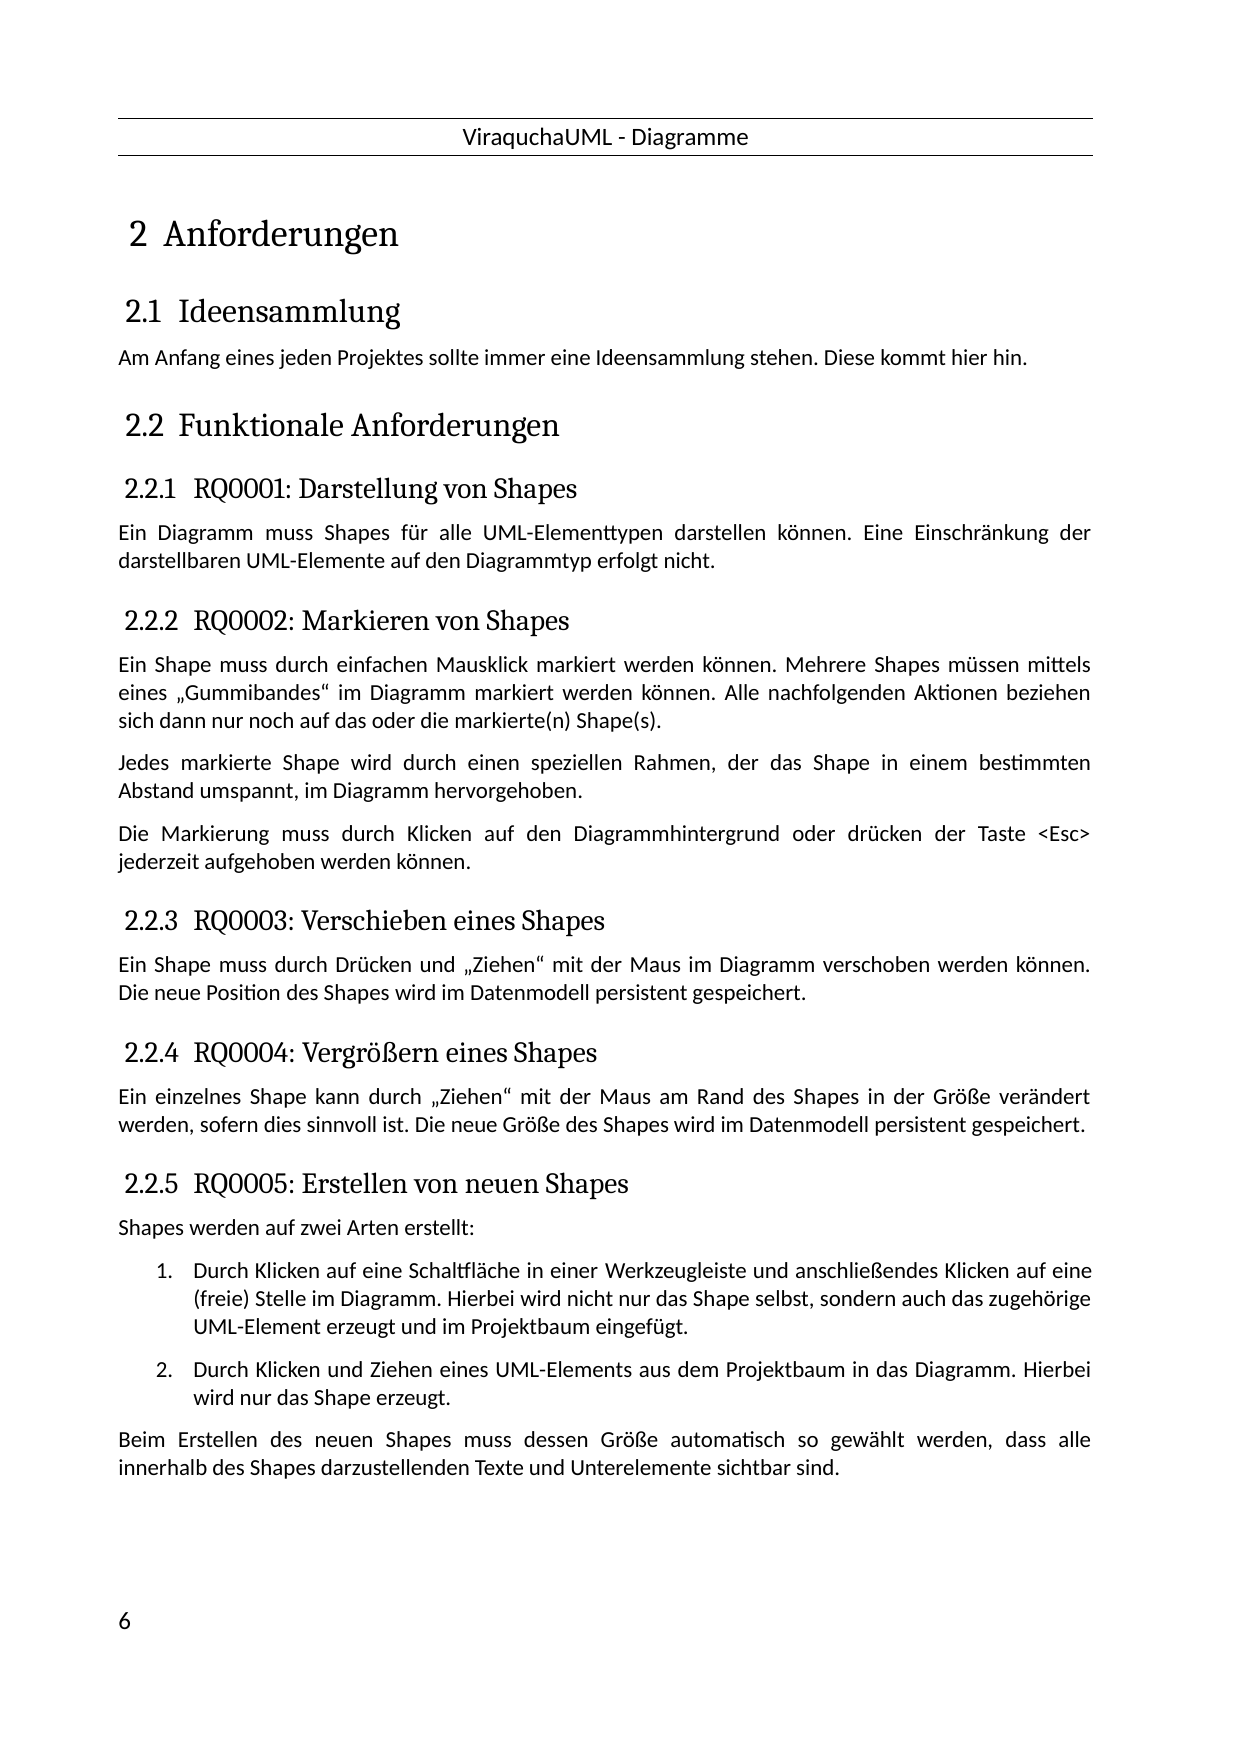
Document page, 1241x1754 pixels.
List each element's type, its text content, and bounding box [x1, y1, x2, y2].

subtitle RQ0004: Vergrößern eines Shapes [118, 1036, 1093, 1069]
text Ein Shape muss durch Drücken und „Ziehen“ mit der Maus im Diagramm verschoben werden können. Die neue Position des Shapes wird im Datenmodell persistent gespeichert. [118, 951, 1093, 1007]
text Ein Shape muss durch einfachen Mausklick markiert werden können. Mehrere Shapes müssen mittels eines „Gummibandes“ im Diagramm markiert werden können. Alle nachfolgenden Aktionen beziehen sich dann nur noch auf das oder die markierte(n) Shape(s). [118, 650, 1093, 734]
subtitle RQ0002: Markieren von Shapes [118, 603, 1093, 637]
text Ein einzelnes Shape kann durch „Ziehen“ mit der Maus am Rand des Shapes in der Größe verändert werden, sofern dies sinnvoll ist. Die neue Größe des Shapes wird im Datenmodell persistent gespeichert. [118, 1082, 1093, 1138]
text Ein Diagramm muss Shapes für alle UML-Elementtypen darstellen können. Eine Einschränkung der darstellbaren UML-Elemente auf den Diagrammtyp erfolgt nicht. [118, 518, 1093, 574]
list Durch Klicken auf eine Schaltfläche in einer Werkzeugleiste und anschließendes Klicken auf eine (freie) Stelle im Diagramm. Hierbei wird nicht nur das Shape selbst, sondern auch das zugehörige UML-Element erzeugt und im Projektbaum eingefügt. [156, 1256, 1093, 1340]
text Jedes markierte Shape wird durch einen speziellen Rahmen, der das Shape in einem bestimmten Abstand umspannt, im Diagramm hervorgehoben. [118, 748, 1093, 804]
subtitle RQ0003: Verschieben eines Shapes [118, 904, 1093, 938]
subtitle Anforderungen [118, 209, 1093, 259]
text Beim Erstellen des neuen Shapes muss dessen Größe automatisch so gewählt werden, dass alle innerhalb des Shapes darzustellenden Texte und Unterelemente sichtbar sind. [118, 1425, 1093, 1481]
text Die Markierung muss durch Klicken auf den Diagrammhintergrund oder drücken der Taste <Esc> jederzeit aufgehoben werden können. [118, 819, 1093, 875]
subtitle Ideensammlung [118, 292, 1093, 331]
list Durch Klicken und Ziehen eines UML-Elements aus dem Projektbaum in das Diagramm. Hierbei wird nur das Shape erzeugt. [156, 1355, 1093, 1411]
text Shapes werden auf zwei Arten erstellt: [118, 1213, 1093, 1241]
text Am Anfang eines jeden Projektes sollte immer eine Ideensammlung stehen. Diese kommt hier hin. [118, 343, 1093, 371]
subtitle Funktionale Anforderungen [118, 406, 1093, 445]
subtitle RQ0005: Erstellen von neuen Shapes [118, 1167, 1093, 1201]
subtitle RQ0001: Darstellung von Shapes [118, 472, 1093, 506]
